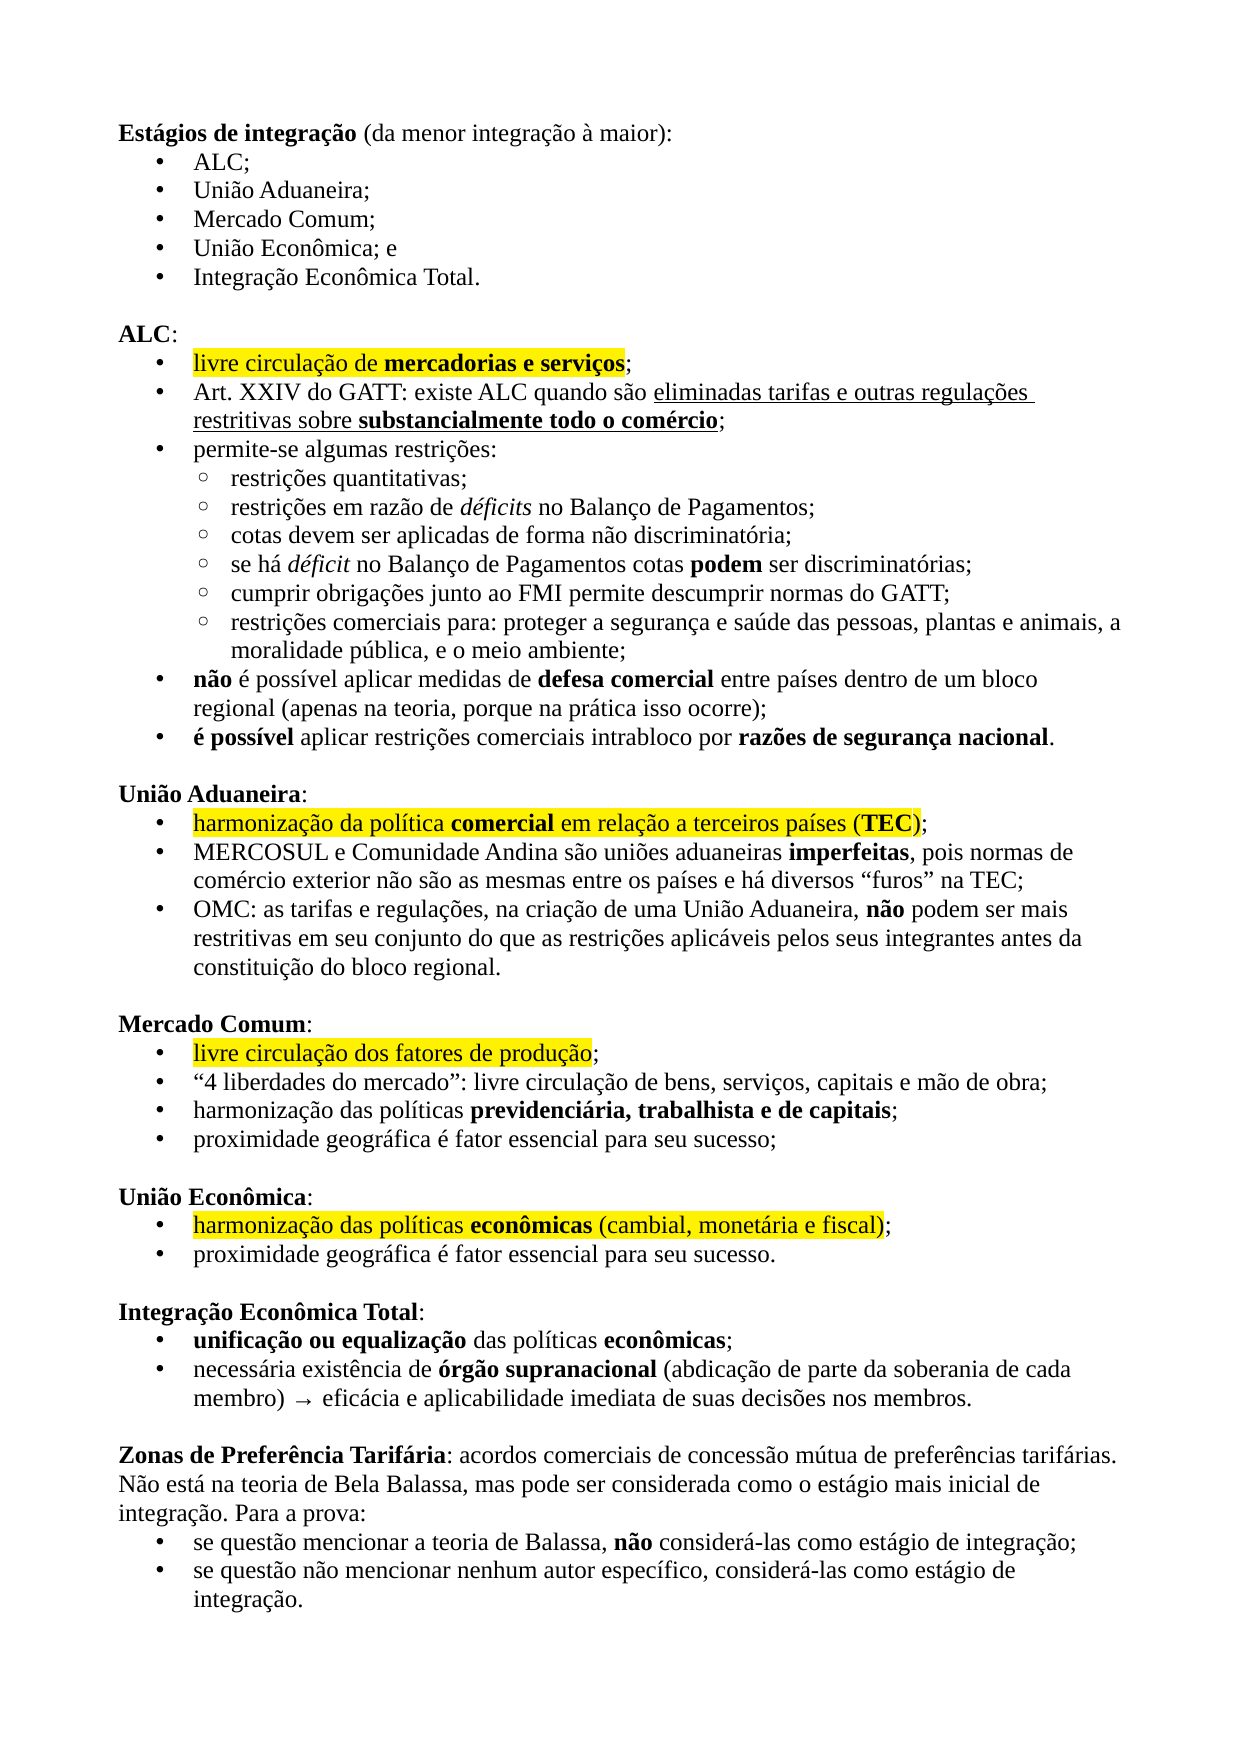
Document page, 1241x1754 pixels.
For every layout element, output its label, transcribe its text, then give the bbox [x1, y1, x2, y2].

list União Econômica; e [156, 233, 1122, 262]
list Mercado Comum; [156, 204, 1122, 233]
list restrições quantitativas; [193, 463, 1122, 492]
list unificação ou equalização das políticas econômicas; [156, 1326, 1122, 1354]
list se há déficit no Balanço de Pagamentos cotas podem ser discriminatórias; [193, 549, 1122, 578]
list cumprir obrigações junto ao FMI permite descumprir normas do GATT; [193, 578, 1122, 607]
text União Aduaneira: [118, 779, 1122, 808]
list harmonização das políticas econômicas (cambial, monetária e fiscal); [156, 1211, 1122, 1239]
list cotas devem ser aplicadas de forma não discriminatória; [193, 521, 1122, 549]
text Estágios de integração (da menor integração à maior): [118, 118, 1122, 147]
list Integração Econômica Total. [156, 262, 1122, 291]
list proximidade geográfica é fator essencial para seu sucesso. [156, 1239, 1122, 1268]
list ALC; [156, 147, 1122, 176]
list “4 liberdades do mercado”: livre circulação de bens, serviços, capitais e mão de obra; [156, 1067, 1122, 1096]
list restrições em razão de déficits no Balanço de Pagamentos; [193, 492, 1122, 521]
list permite-se algumas restrições: [156, 434, 1122, 463]
list necessária existência de órgão supranacional (abdicação de parte da soberania de cada membro) → eficácia e aplicabilidade imediata de suas decisões nos membros. [156, 1354, 1122, 1412]
text Zonas de Preferência Tarifária: acordos comerciais de concessão mútua de preferências tarifárias. Não está na teoria de Bela Balassa, mas pode ser considerada como o estágio mais inicial de integração. Para a prova: [118, 1441, 1122, 1527]
list livre circulação dos fatores de produção; [156, 1038, 1122, 1067]
list se questão não mencionar nenhum autor específico, considerá-las como estágio de integração. [156, 1556, 1122, 1613]
list livre circulação de mercadorias e serviços; [156, 348, 1122, 377]
list OMC: as tarifas e regulações, na criação de uma União Aduaneira, não podem ser mais restritivas em seu conjunto do que as restrições aplicáveis pelos seus integrantes antes da constituição do bloco regional. [156, 894, 1122, 981]
list MERCOSUL e Comunidade Andina são uniões aduaneiras imperfeitas, pois normas de comércio exterior não são as mesmas entre os países e há diversos “furos” na TEC; [156, 837, 1122, 894]
list se questão mencionar a teoria de Balassa, não considerá-las como estágio de integração; [156, 1527, 1122, 1556]
list Art. XXIV do GATT: existe ALC quando são eliminadas tarifas e outras regulações restritivas sobre substancialmente todo o comércio; [156, 377, 1122, 434]
list restrições comerciais para: proteger a segurança e saúde das pessoas, plantas e animais, a moralidade pública, e o meio ambiente; [193, 607, 1122, 664]
list harmonização das políticas previdenciária, trabalhista e de capitais; [156, 1096, 1122, 1124]
text Mercado Comum: [118, 1009, 1122, 1038]
text União Econômica: [118, 1182, 1122, 1211]
text ALC: [118, 319, 1122, 348]
list não é possível aplicar medidas de defesa comercial entre países dentro de um bloco regional (apenas na teoria, porque na prática isso ocorre); [156, 664, 1122, 722]
list harmonização da política comercial em relação a terceiros países (TEC); [156, 808, 1122, 837]
list é possível aplicar restrições comerciais intrabloco por razões de segurança nacional. [156, 722, 1122, 751]
list proximidade geográfica é fator essencial para seu sucesso; [156, 1124, 1122, 1153]
list União Aduaneira; [156, 176, 1122, 204]
text Integração Econômica Total: [118, 1297, 1122, 1326]
